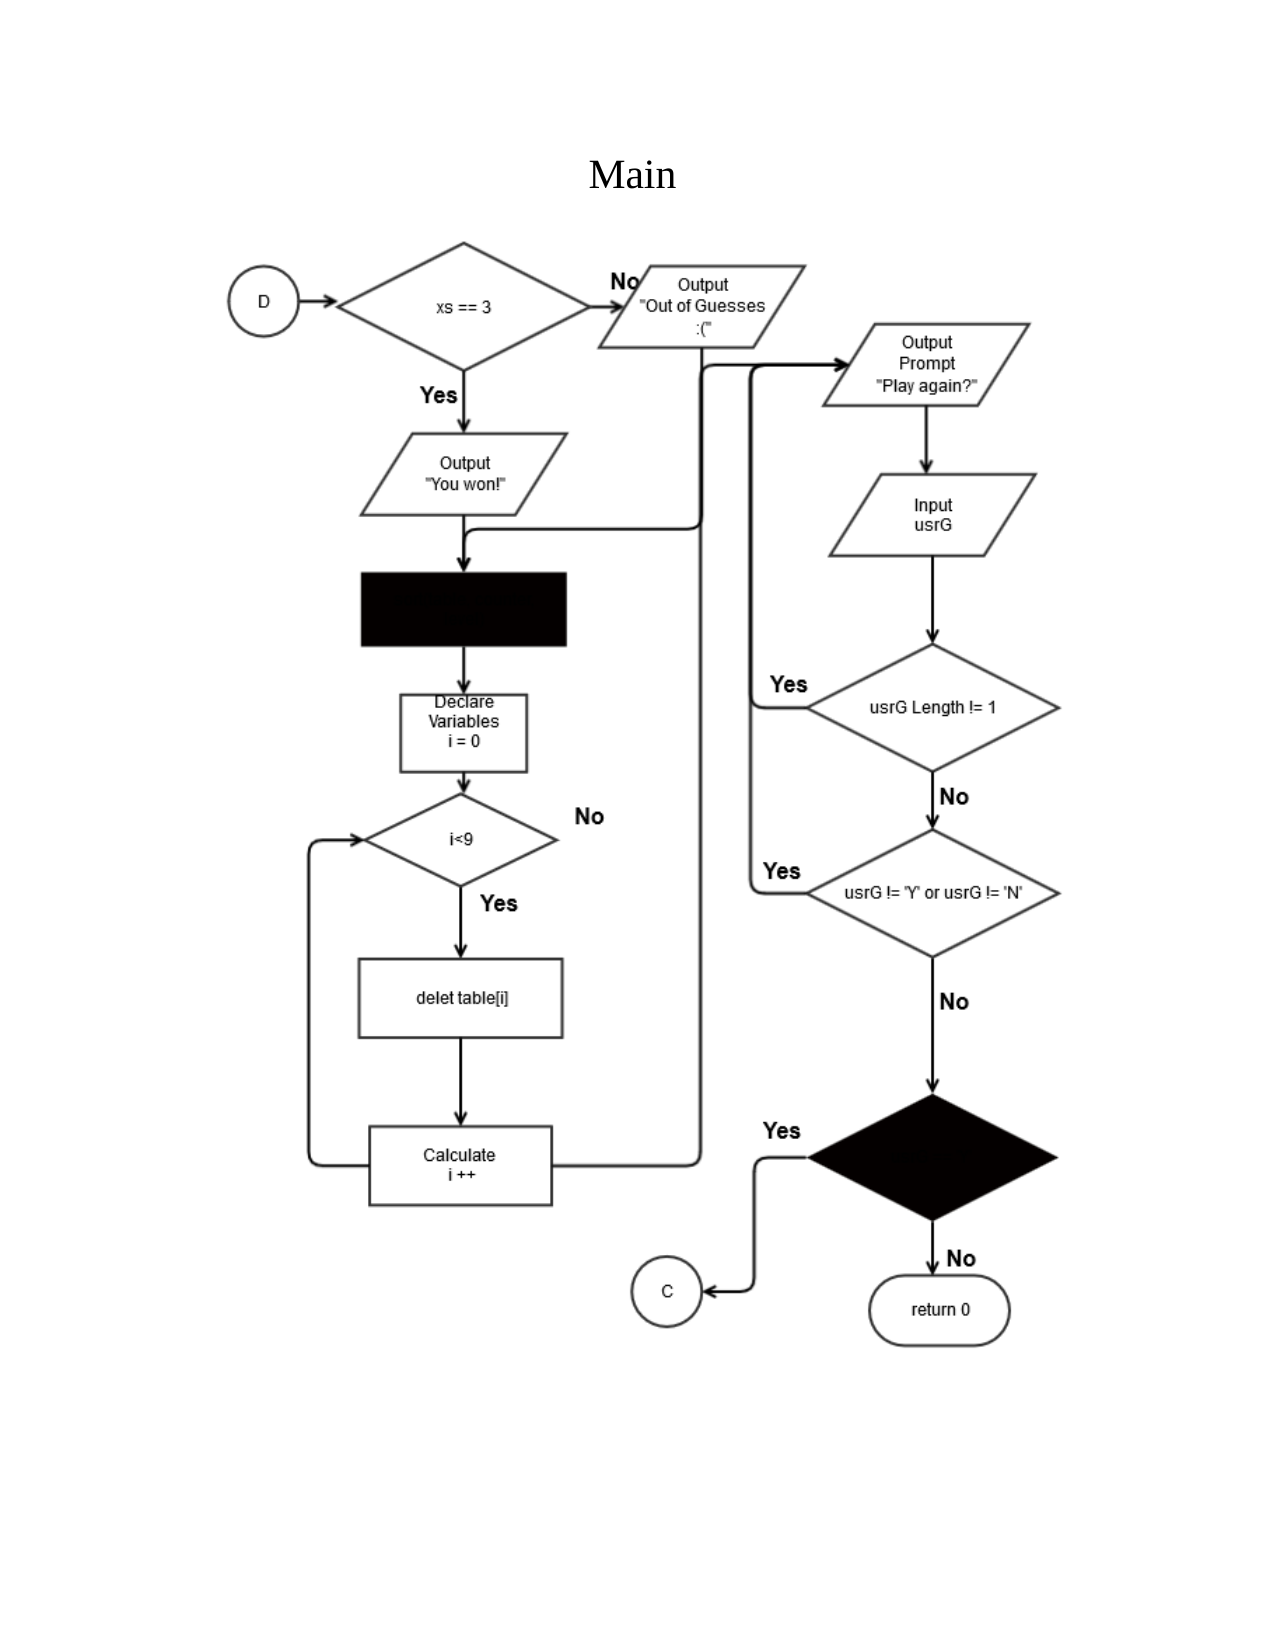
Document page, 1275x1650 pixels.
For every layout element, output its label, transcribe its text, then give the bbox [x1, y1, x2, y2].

text Main [150, 150, 1125, 198]
